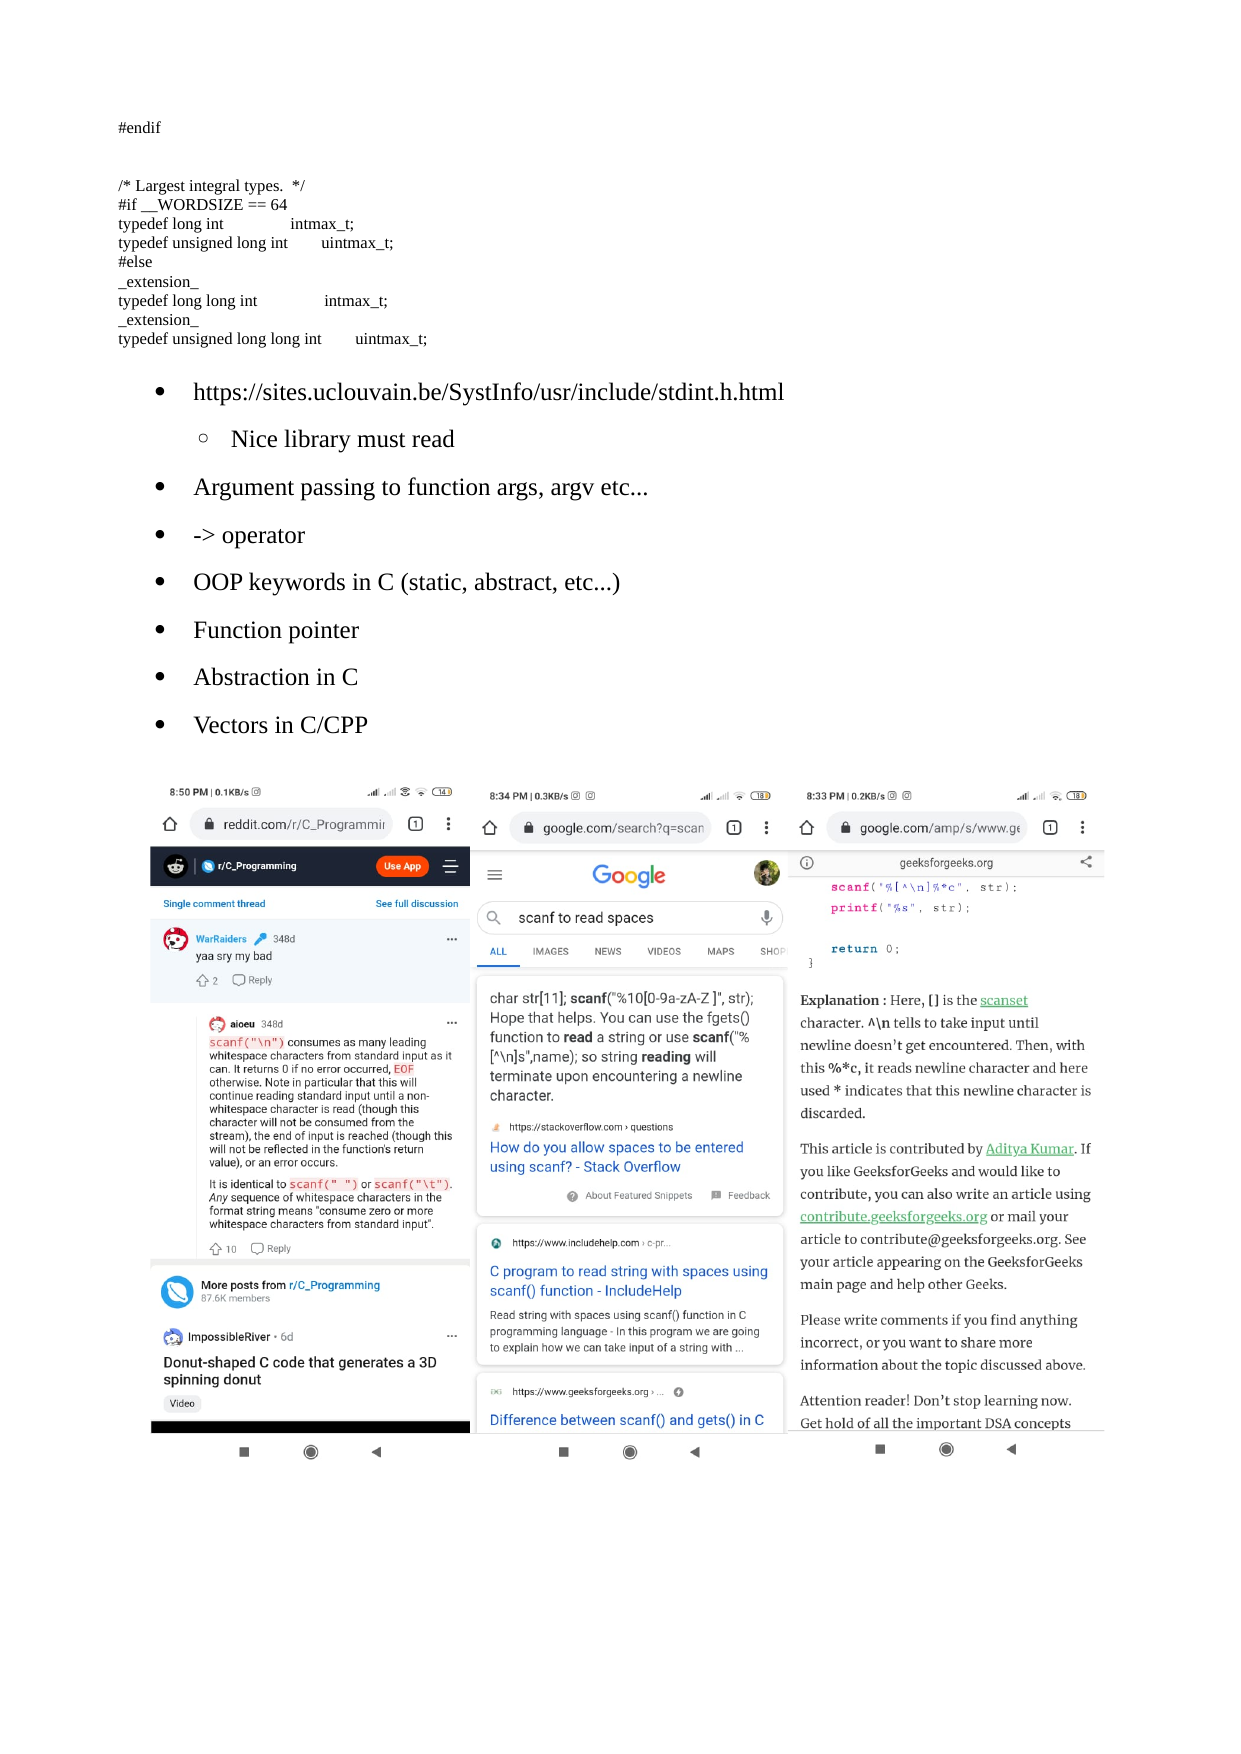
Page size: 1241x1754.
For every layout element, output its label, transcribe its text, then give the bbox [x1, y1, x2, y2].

text #if __WORDSIZE == 64 [118, 195, 1122, 214]
list Vectors in C/CPP [156, 710, 1122, 739]
text _extension_ [118, 310, 1122, 329]
text typedef unsigned long long int uintmax_t; [118, 329, 1122, 348]
list Argument passing to function args, argv etc... [156, 472, 1122, 501]
list -> operator [156, 520, 1122, 548]
list https://sites.uclouvain.be/SystInfo/usr/include/stdint.h.html [156, 377, 1122, 406]
text _extension_ [118, 271, 1122, 291]
list Function pointer [156, 615, 1122, 644]
text typedef long long int intmax_t; [118, 291, 1122, 310]
text /* Largest integral types. */ [118, 176, 1122, 195]
text typedef long int intmax_t; [118, 214, 1122, 233]
text typedef unsigned long int uintmax_t; [118, 233, 1122, 252]
text #endif [118, 118, 1122, 137]
text #else [118, 252, 1122, 271]
list Abstraction in C [156, 662, 1122, 691]
list Nice library must read [193, 424, 1122, 453]
picture [150, 777, 1105, 1471]
list OOP keywords in C (static, abstract, etc...) [156, 567, 1122, 596]
